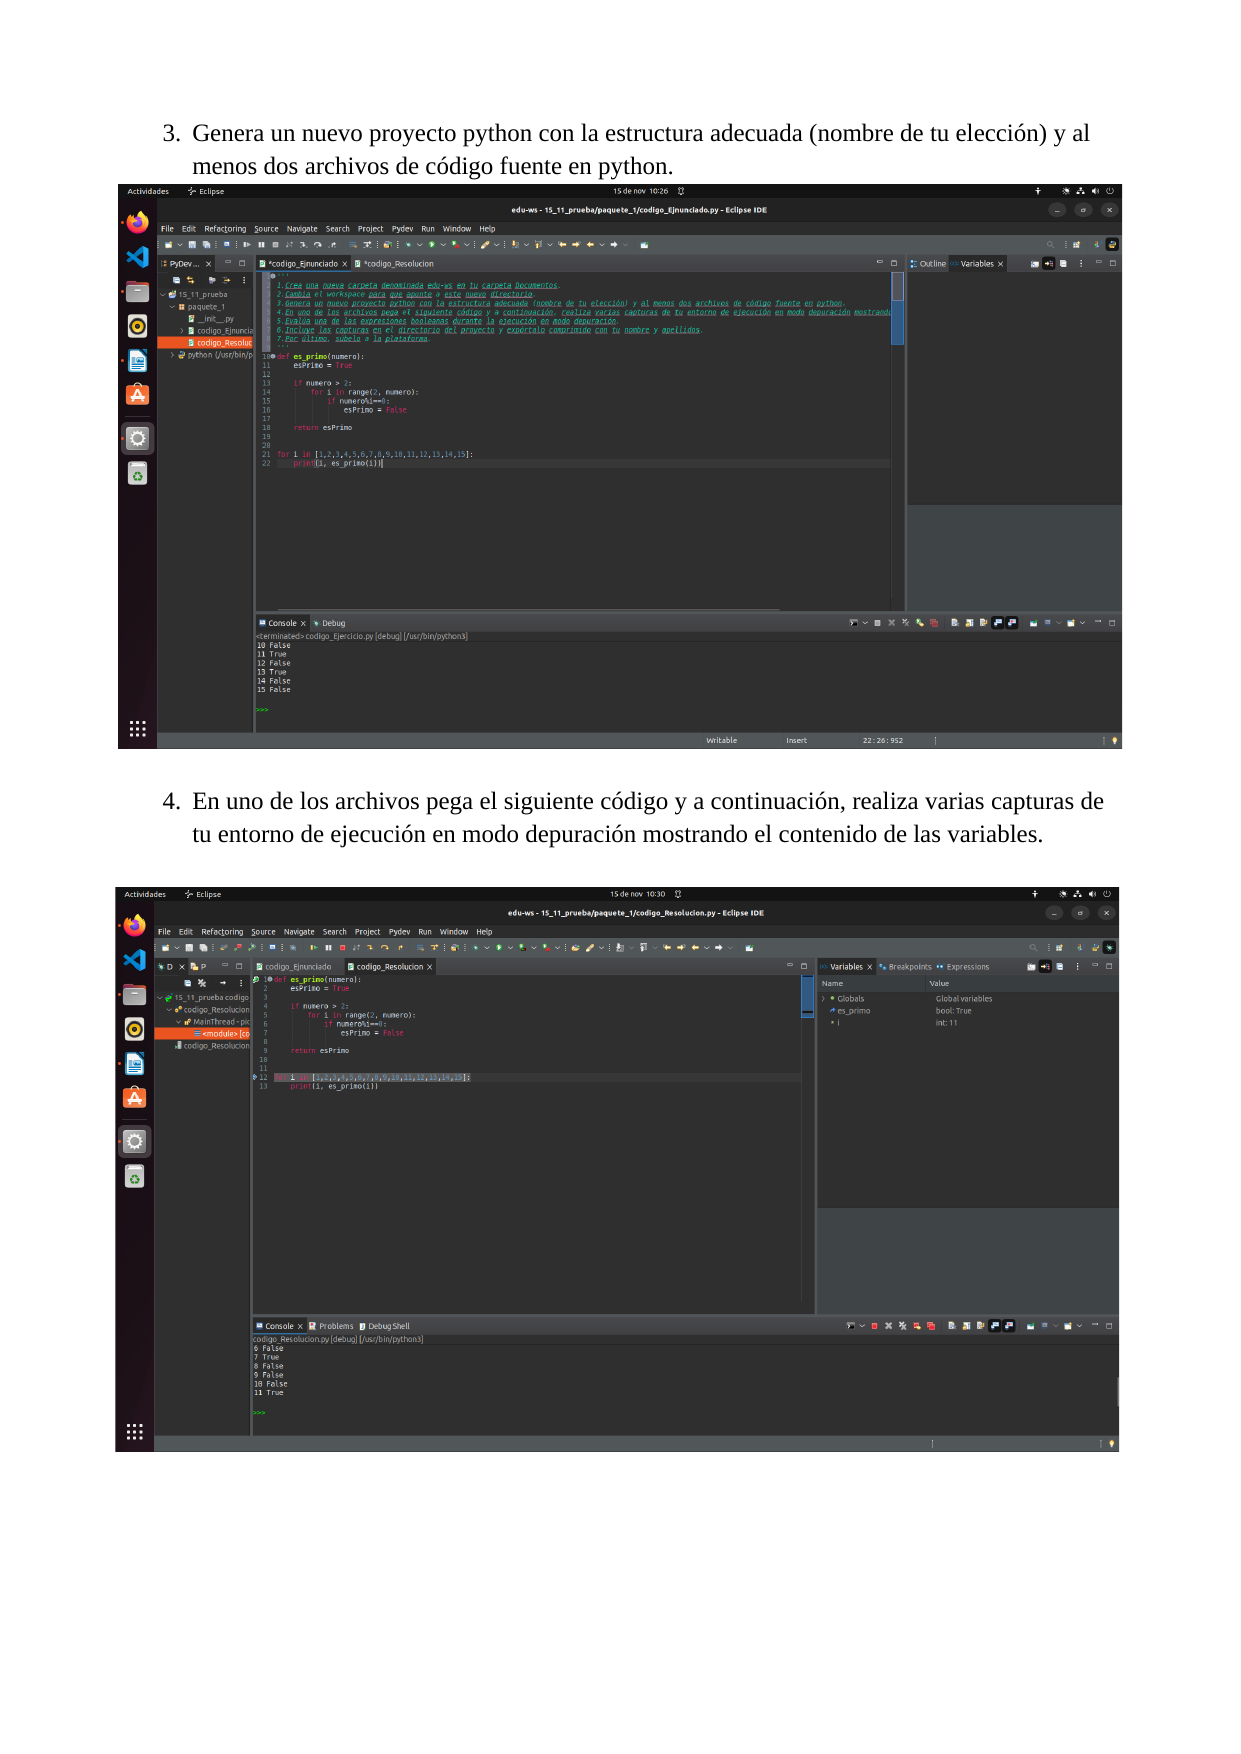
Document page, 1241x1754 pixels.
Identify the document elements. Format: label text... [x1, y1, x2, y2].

picture [115, 887, 1120, 1452]
picture [118, 184, 1123, 749]
list En uno de los archivos pega el siguiente código y a continuación, realiza varias capturas de tu entorno de ejecución en modo depuración mostrando el contenido de las variables. [162, 786, 1122, 848]
list Genera un nuevo proyecto python con la estructura adecuada (nombre de tu elección) y al menos dos archivos de código fuente en python. [162, 118, 1122, 180]
